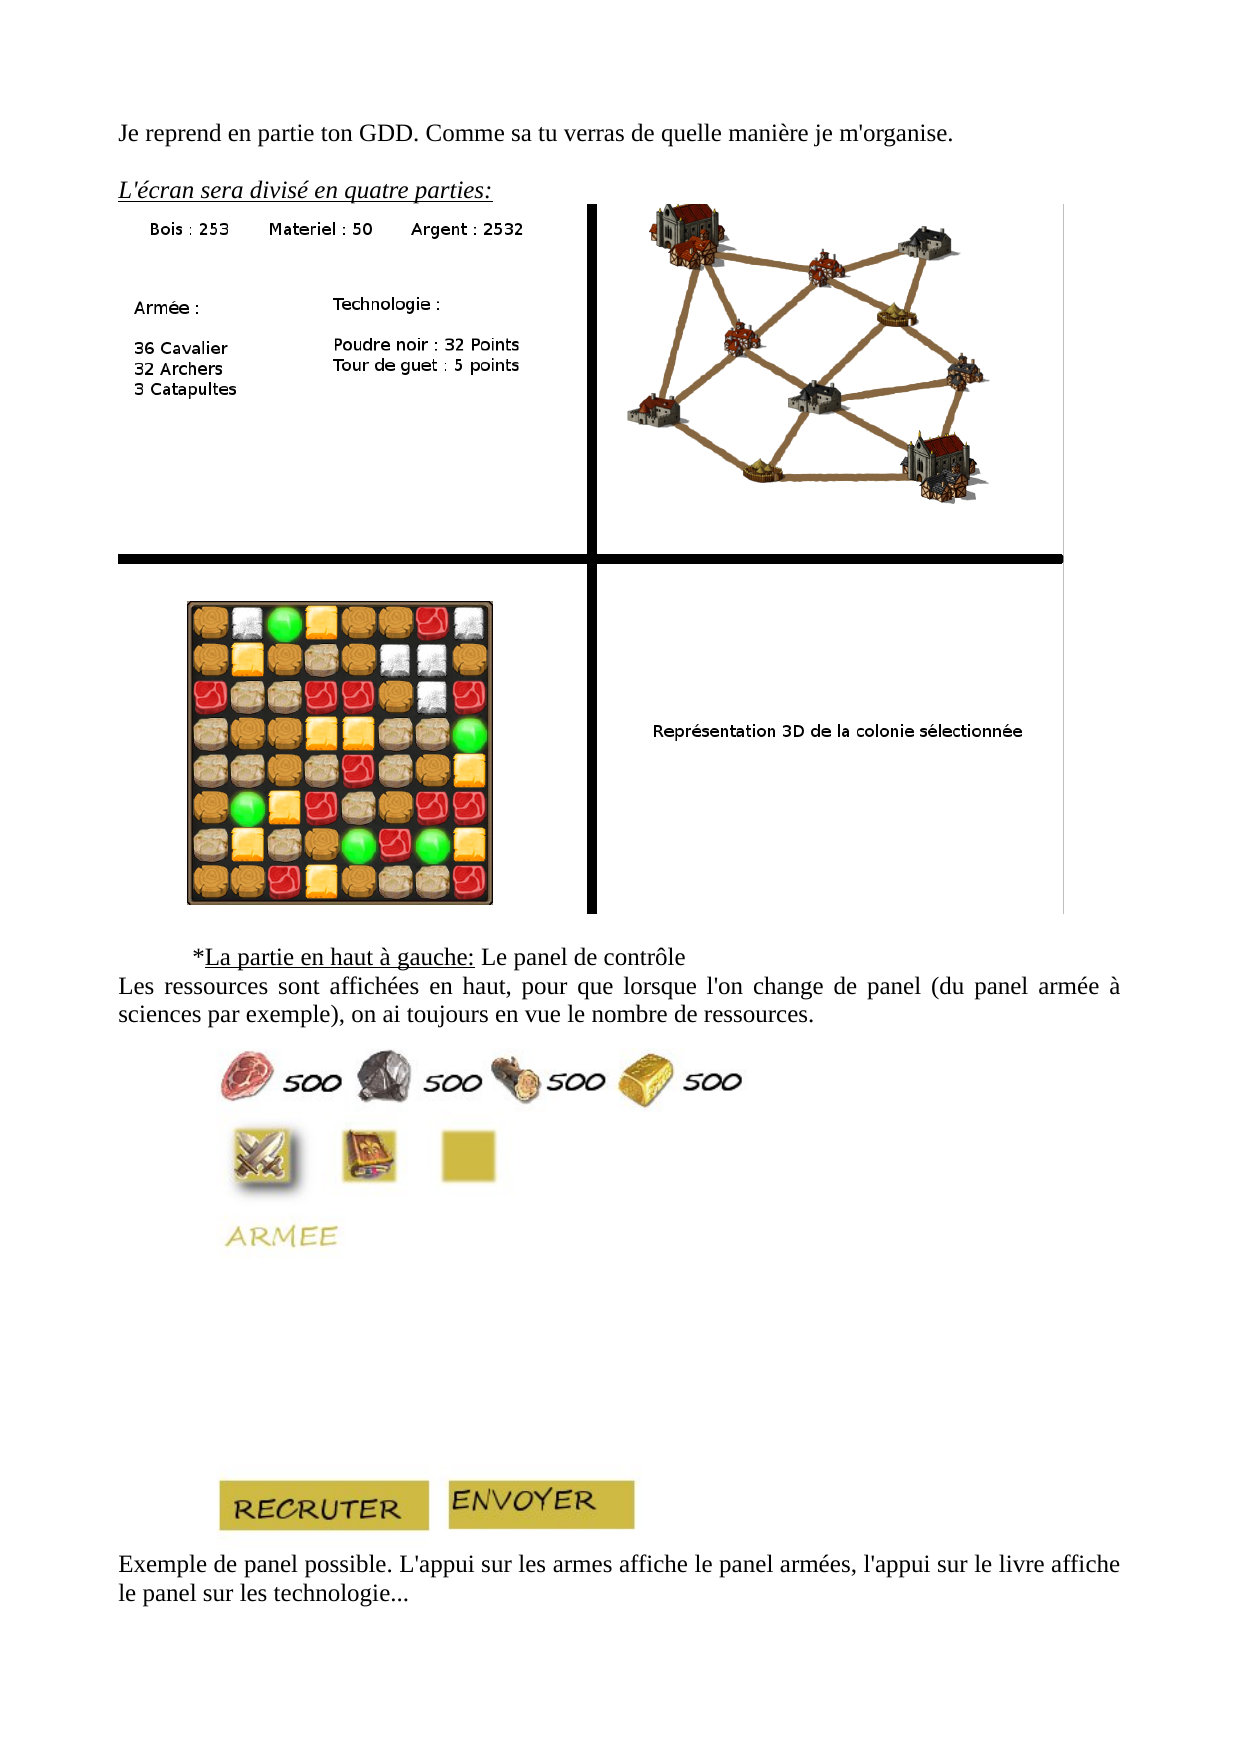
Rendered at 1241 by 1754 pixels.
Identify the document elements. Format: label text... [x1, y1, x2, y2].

text Exemple de panel possible. L'appui sur les armes affiche le panel armées, l'appui sur le livre affiche le panel sur les technologie... [118, 1028, 1122, 1607]
picture [118, 204, 1064, 914]
text Les ressources sont affichées en haut, pour que lorsque l'on change de panel (du panel armée à sciences par exemple), on ai toujours en vue le nombre de ressources. [118, 971, 1122, 1028]
text *La partie en haut à gauche: Le panel de contrôle [118, 942, 1122, 971]
picture [196, 1028, 1044, 1550]
text Je reprend en partie ton GDD. Comme sa tu verras de quelle manière je m'organise. [118, 118, 1122, 147]
text L'écran sera divisé en quatre parties: [118, 176, 1122, 204]
